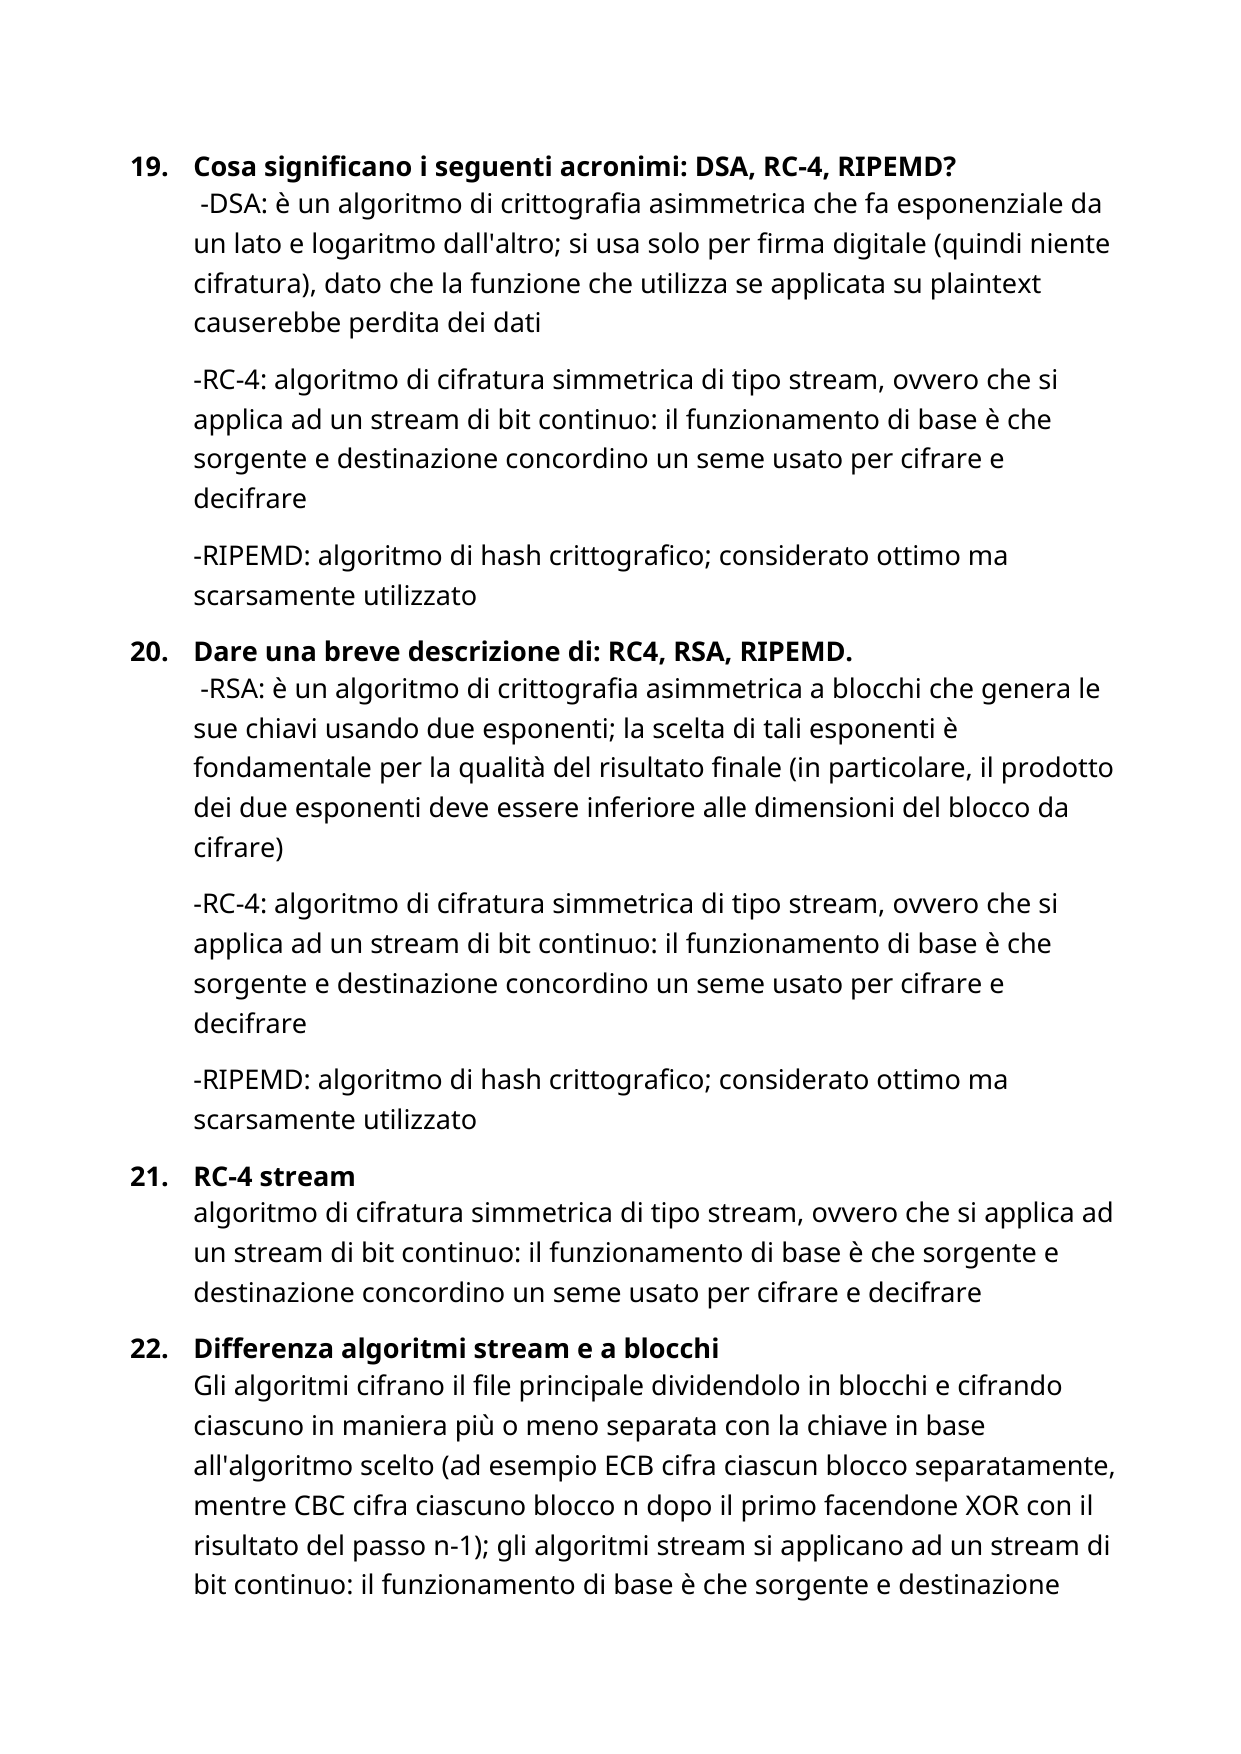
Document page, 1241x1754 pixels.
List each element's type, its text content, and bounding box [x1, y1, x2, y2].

list -RSA: è un algoritmo di crittografia asimmetrica a blocchi che genera le sue chiavi usando due esponenti; la scelta di tali esponenti è fondamentale per la qualità del risultato finale (in particolare, il prodotto dei due esponenti deve essere inferiore alle dimensioni del blocco da cifrare) [193, 669, 1122, 865]
list -RC-4: algoritmo di cifratura simmetrica di tipo stream, ovvero che si applica ad un stream di bit continuo: il funzionamento di base è che sorgente e destinazione concordino un seme usato per cifrare e decifrare [193, 885, 1122, 1041]
list RC-4 stream [130, 1157, 1122, 1194]
list -RIPEMD: algoritmo di hash crittografico; considerato ottimo ma scarsamente utilizzato [193, 1061, 1122, 1137]
list -RIPEMD: algoritmo di hash crittografico; considerato ottimo ma scarsamente utilizzato [193, 536, 1122, 613]
list Dare una breve descrizione di: RC4, RSA, RIPEMD. [130, 632, 1122, 669]
list algoritmo di cifratura simmetrica di tipo stream, ovvero che si applica ad un stream di bit continuo: il funzionamento di base è che sorgente e destinazione concordino un seme usato per cifrare e decifrare [193, 1194, 1122, 1310]
list Cosa significano i seguenti acronimi: DSA, RC-4, RIPEMD? [130, 148, 1122, 184]
list -RC-4: algoritmo di cifratura simmetrica di tipo stream, ovvero che si applica ad un stream di bit continuo: il funzionamento di base è che sorgente e destinazione concordino un seme usato per cifrare e decifrare [193, 360, 1122, 517]
list Differenza algoritmi stream e a blocchi [130, 1330, 1122, 1367]
list -DSA: è un algoritmo di crittografia asimmetrica che fa esponenziale da un lato e logaritmo dall'altro; si usa solo per firma digitale (quindi niente cifratura), dato che la funzione che utilizza se applicata su plaintext causerebbe perdita dei dati [193, 184, 1122, 341]
list Gli algoritmi cifrano il file principale dividendolo in blocchi e cifrando ciascuno in maniera più o meno separata con la chiave in base all'algoritmo scelto (ad esempio ECB cifra ciascun blocco separatamente, mentre CBC cifra ciascuno blocco n dopo il primo facendone XOR con il risultato del passo n-1); gli algoritmi stream si applicano ad un stream di bit continuo: il funzionamento di base è che sorgente e destinazione [193, 1367, 1122, 1603]
